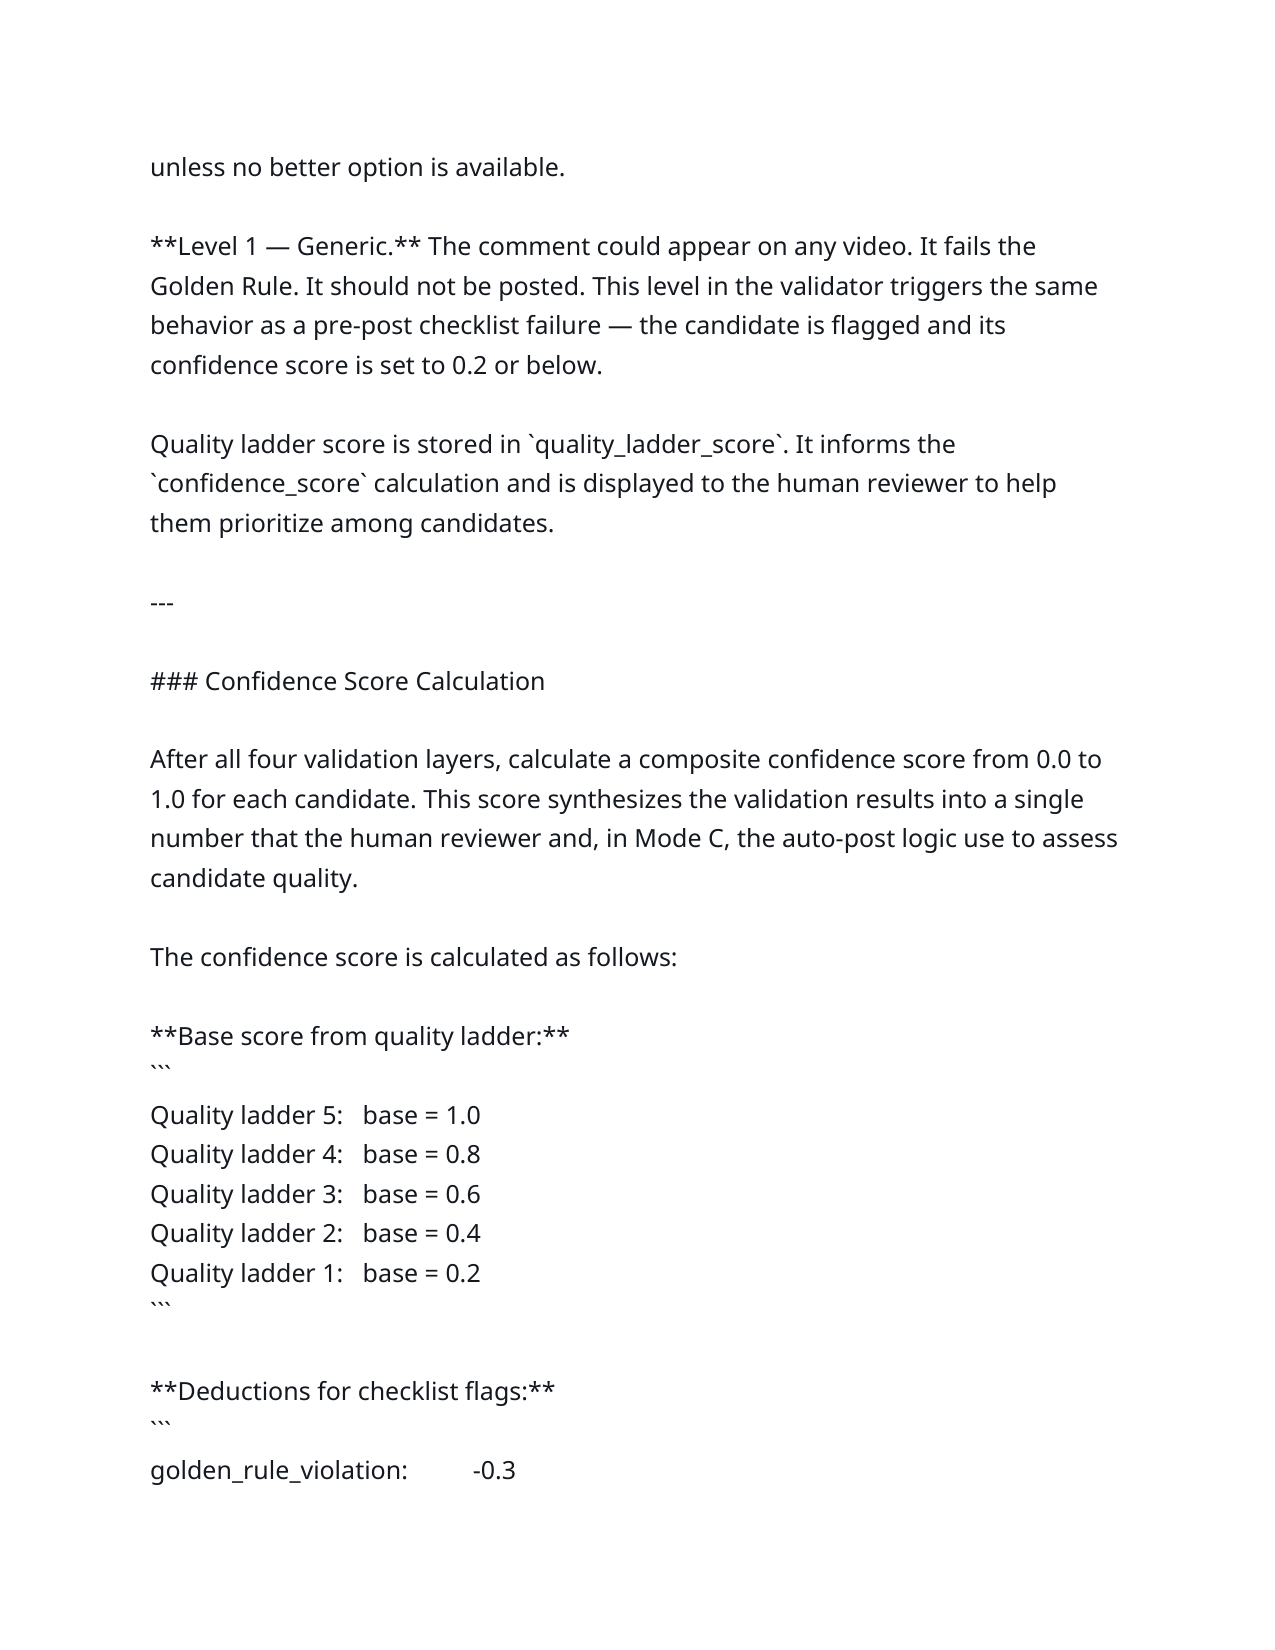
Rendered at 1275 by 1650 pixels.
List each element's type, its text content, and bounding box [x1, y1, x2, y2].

text unless no better option is available. **Level 1 — Generic.** The comment could appear on any video. It fails the Golden Rule. It should not be posted. This level in the validator triggers the same behavior as a pre-post checklist failure — the candidate is flagged and its confidence score is set to 0.2 or below. Quality ladder score is stored in `quality_ladder_score`. It informs the `confidence_score` calculation and is displayed to the human reviewer to help them prioritize among candidates. --- ### Confidence Score Calculation After all four validation layers, calculate a composite confidence score from 0.0 to 1.0 for each candidate. This score synthesizes the validation results into a single number that the human reviewer and, in Mode C, the auto-post logic use to assess candidate quality. The confidence score is calculated as follows: **Base score from quality ladder:** ``` Quality ladder 5: base = 1.0 Quality ladder 4: base = 0.8 Quality ladder 3: base = 0.6 Quality ladder 2: base = 0.4 Quality ladder 1: base = 0.2 ``` **Deductions for checklist flags:** ``` golden_rule_violation: -0.3 [150, 150, 1125, 1487]
